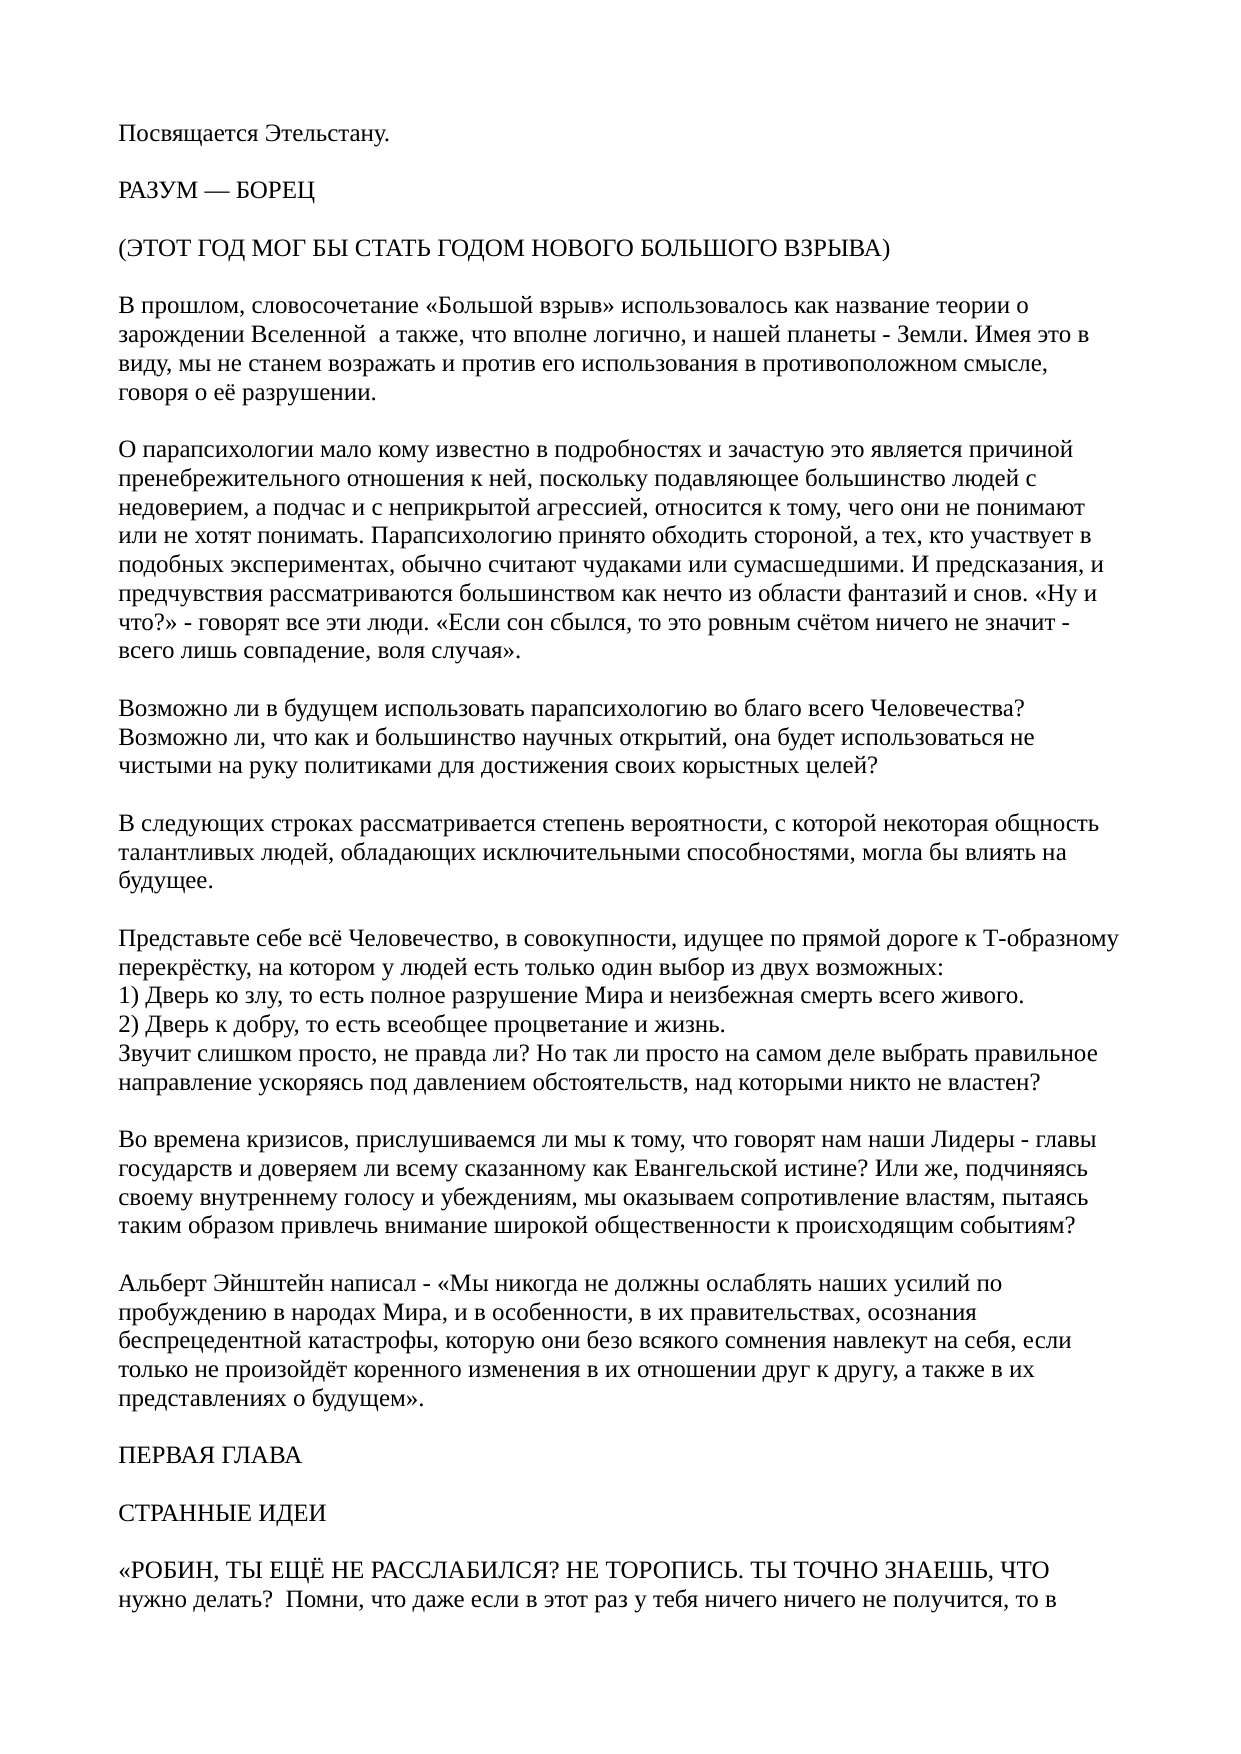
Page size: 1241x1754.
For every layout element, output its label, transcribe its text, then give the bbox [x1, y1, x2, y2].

text Возможно ли в будущем использовать парапсихологию во благо всего Человечества? Возможно ли, что как и большинство научных открытий, она будет использоваться не чистыми на руку политиками для достижения своих корыстных целей? [118, 693, 1122, 779]
text Во времена кризисов, прислушиваемся ли мы к тому, что говорят нам наши Лидеры - главы государств и доверяем ли всему сказанному как Евангельской истине? Или же, подчиняясь своему внутреннему голосу и убеждениям, мы оказываем сопротивление властям, пытаясь таким образом привлечь внимание широкой общественности к происходящим событиям? [118, 1124, 1122, 1239]
text 1) Дверь ко злу, то есть полное разрушение Мира и неизбежная смерть всего живого. [118, 981, 1122, 1009]
text РАЗУМ — БОРЕЦ [118, 176, 1122, 204]
text Посвящается Этельстану. [118, 118, 1122, 147]
text Альберт Эйнштейн написал - «Мы никогда не должны ослаблять наших усилий по пробуждению в народах Мира, и в особенности, в их правительствах, осознания беспрецедентной катастрофы, которую они безо всякого сомнения навлекут на себя, если только не произойдёт коренного изменения в их отношении друг к другу, а также в их представлениях о будущем». [118, 1268, 1122, 1412]
text Звучит слишком просто, не правда ли? Но так ли просто на самом деле выбрать правильное направление ускоряясь под давлением обстоятельств, над которыми никто не властен? [118, 1038, 1122, 1096]
text «РОБИН, ТЫ ЕЩЁ НЕ РАССЛАБИЛСЯ? НЕ ТОРОПИСЬ. ТЫ ТОЧНО ЗНАЕШЬ, ЧТО нужно делать? Помни, что даже если в этот раз у тебя ничего ничего не получится, то в [118, 1556, 1122, 1613]
text В прошлом, словосочетание «Большой взрыв» использовалось как название теории о зарождении Вселенной а также, что вполне логично, и нашей планеты - Земли. Имея это в виду, мы не станем возражать и против его использования в противоположном смысле, говоря о её разрушении. [118, 291, 1122, 406]
text ПЕРВАЯ ГЛАВА [118, 1441, 1122, 1469]
text Представьте себе всё Человечество, в совокупности, идущее по прямой дороге к Т-образному перекрёстку, на котором у людей есть только один выбор из двух возможных: [118, 923, 1122, 981]
text СТРАННЫЕ ИДЕИ [118, 1498, 1122, 1527]
text В следующих строках рассматривается степень вероятности, с которой некоторая общность талантливых людей, обладающих исключительными способностями, могла бы влиять на будущее. [118, 808, 1122, 894]
text (ЭТОТ ГОД МОГ БЫ СТАТЬ ГОДОМ НОВОГО БОЛЬШОГО ВЗРЫВА) [118, 233, 1122, 262]
text О парапсихологии мало кому известно в подробностях и зачастую это является причиной пренебрежительного отношения к ней, поскольку подавляющее большинство людей с недоверием, а подчас и с неприкрытой агрессией, относится к тому, чего они не понимают или не хотят понимать. Парапсихологию принято обходить стороной, а тех, кто участвует в подобных экспериментах, обычно считают чудаками или сумасшедшими. И предсказания, и предчувствия рассматриваются большинством как нечто из области фантазий и снов. «Ну и что?» - говорят все эти люди. «Если сон сбылся, то это ровным счётом ничего не значит - всего лишь совпадение, воля случая». [118, 434, 1122, 664]
text 2) Дверь к добру, то есть всеобщее процветание и жизнь. [118, 1009, 1122, 1038]
